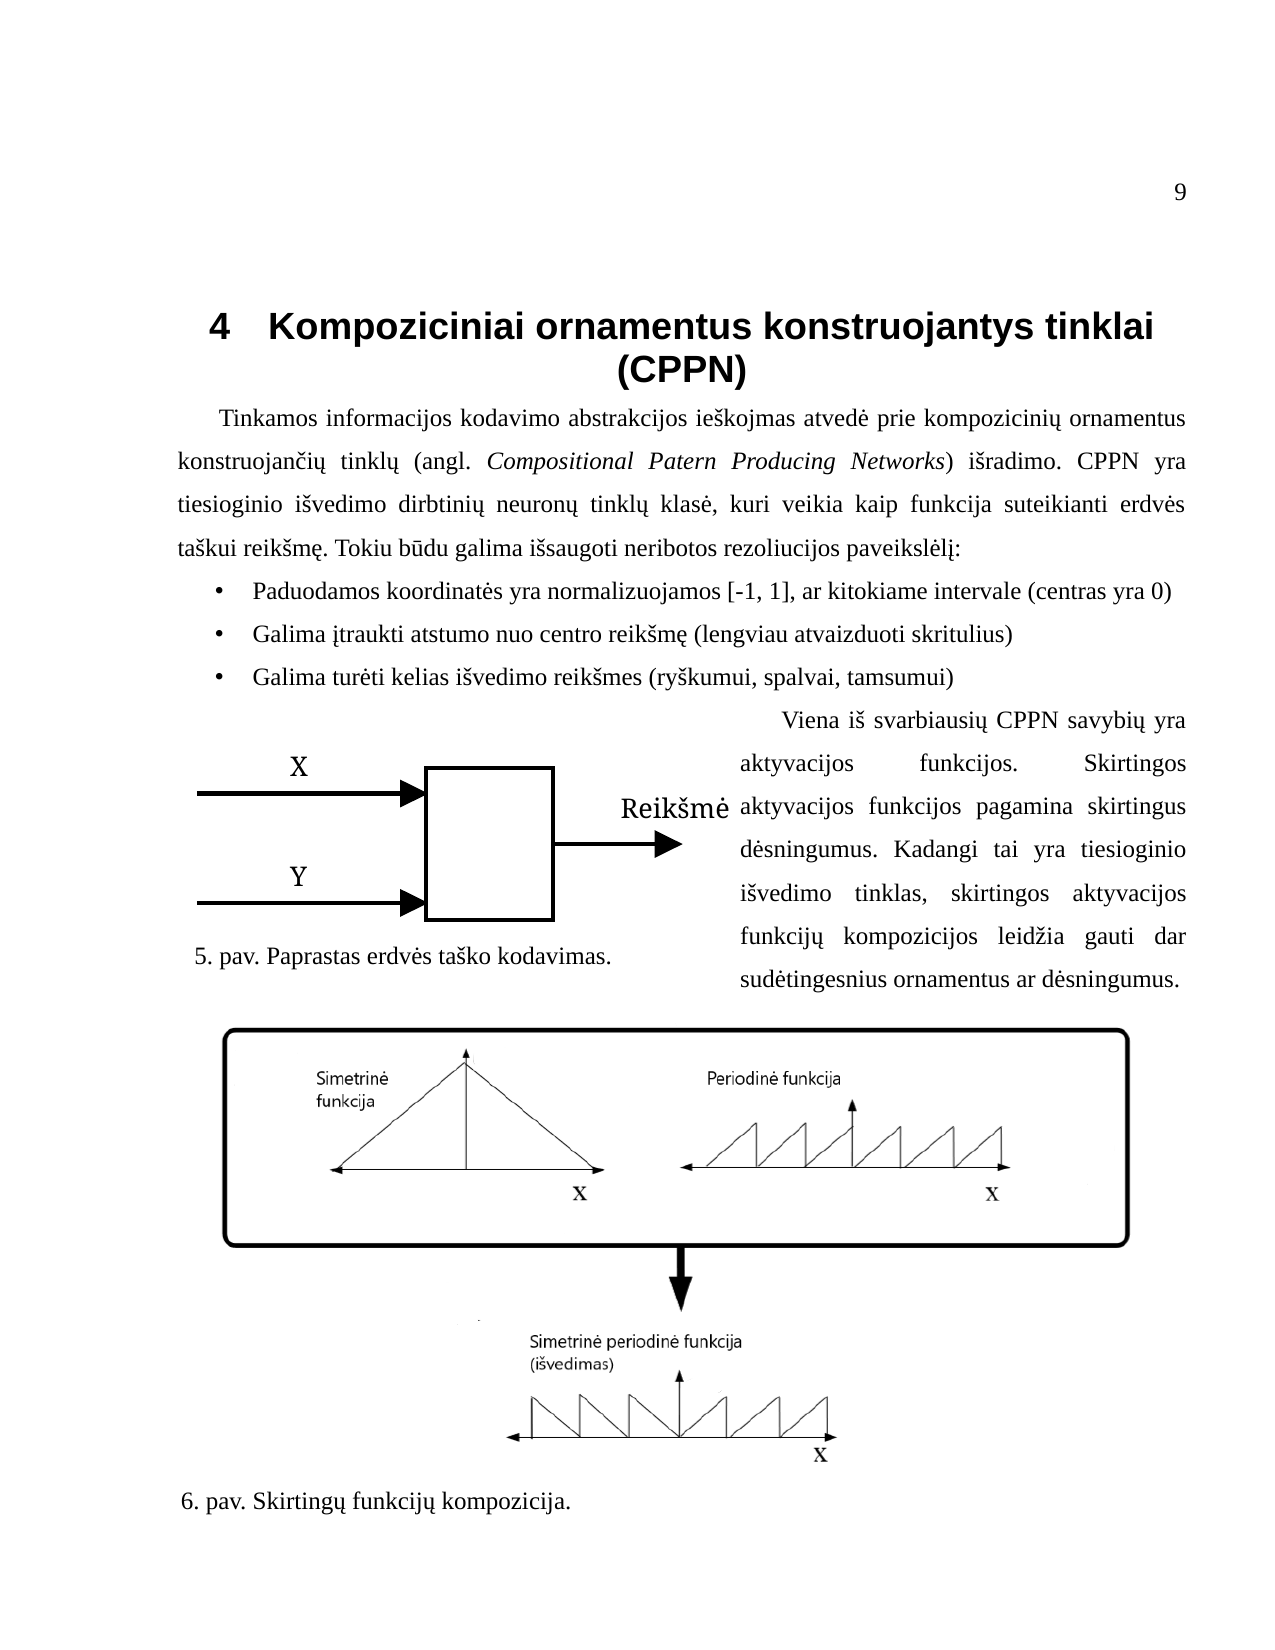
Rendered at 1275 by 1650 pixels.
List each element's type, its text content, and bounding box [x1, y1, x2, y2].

text 5. pav. Paprastas erdvės taško kodavimas. [194, 736, 740, 970]
text 6. pav. Skirtingų funkcijų kompozicija. [181, 1481, 1190, 1515]
text Viena iš svarbiausių CPPN savybių yra aktyvacijos funkcijos. Skirtingos aktyvacijos funkcijos pagamina skirtingus dėsningumus. Kadangi tai yra tiesioginio išvedimo tinklas, skirtingos aktyvacijos funkcijų kompozicijos leidžia gauti dar sudėtingesnius ornamentus ar dėsningumus. [177, 705, 1186, 993]
subtitle Kompoziciniai ornamentus konstruojantys tinklai (CPPN) [177, 303, 1186, 391]
list Galima turėti kelias išvedimo reikšmes (ryškumui, spalvai, tamsumui) [215, 662, 1186, 691]
picture [180, 1021, 1190, 1481]
list Galima įtraukti atstumo nuo centro reikšmę (lengviau atvaizduoti skritulius) [215, 619, 1186, 648]
text Tinkamos informacijos kodavimo abstrakcijos ieškojmas atvedė prie kompozicinių ornamentus konstruojančių tinklų (angl. Compositional Patern Producing Networks) išradimo. CPPN yra tiesioginio išvedimo dirbtinių neuronų tinklų klasė, kuri veikia kaip funkcija suteikianti erdvės taškui reikšmę. Tokiu būdu galima išsaugoti neribotos rezoliucijos paveikslėlį: [177, 403, 1186, 561]
list Paduodamos koordinatės yra normalizuojamos [-1, 1], ar kitokiame intervale (centras yra 0) [215, 576, 1186, 604]
